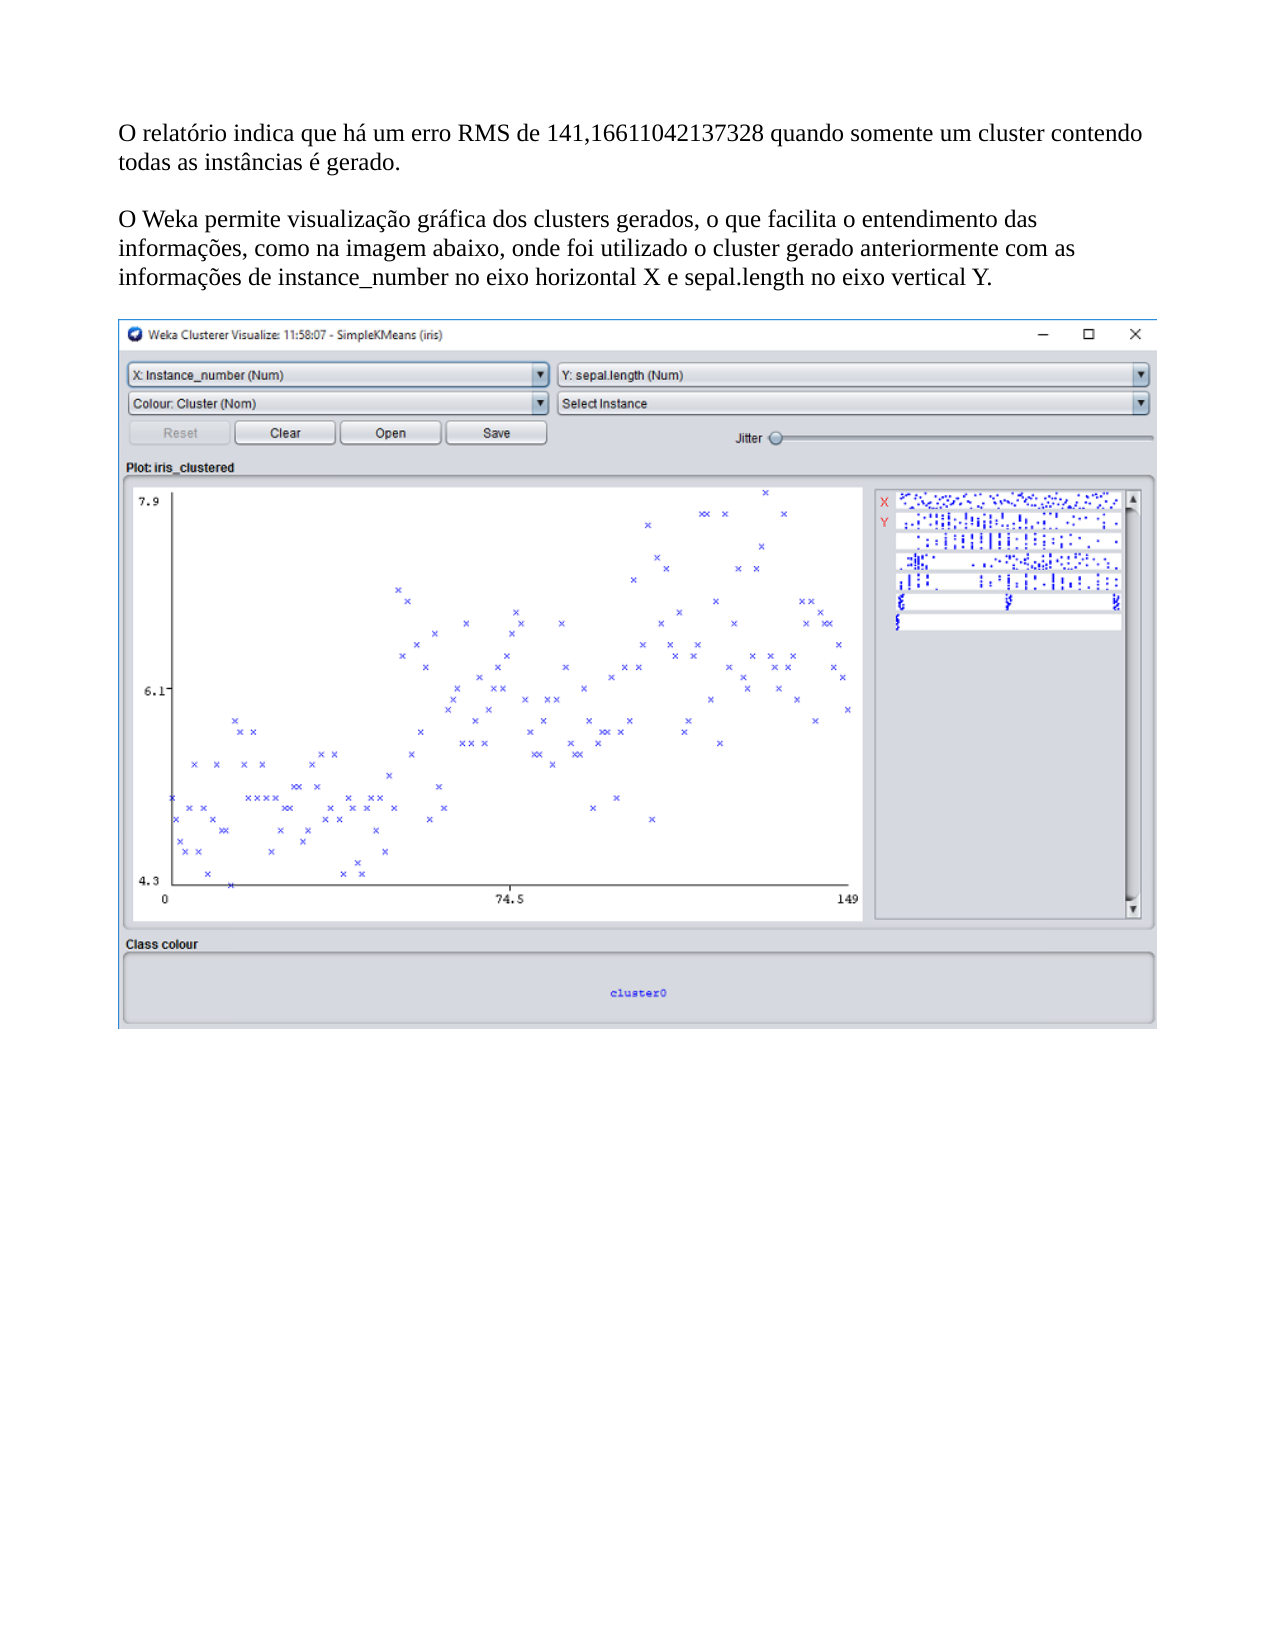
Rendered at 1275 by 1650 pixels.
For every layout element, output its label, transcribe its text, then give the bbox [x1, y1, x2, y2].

text O relatório indica que há um erro RMS de 141,16611042137328 quando somente um cluster contendo todas as instâncias é gerado. [118, 118, 1157, 176]
picture [118, 319, 1157, 1029]
text O Weka permite visualização gráfica dos clusters gerados, o que facilita o entendimento das informações, como na imagem abaixo, onde foi utilizado o cluster gerado anteriormente com as informações de instance_number no eixo horizontal X e sepal.length no eixo vertical Y. [118, 204, 1157, 291]
